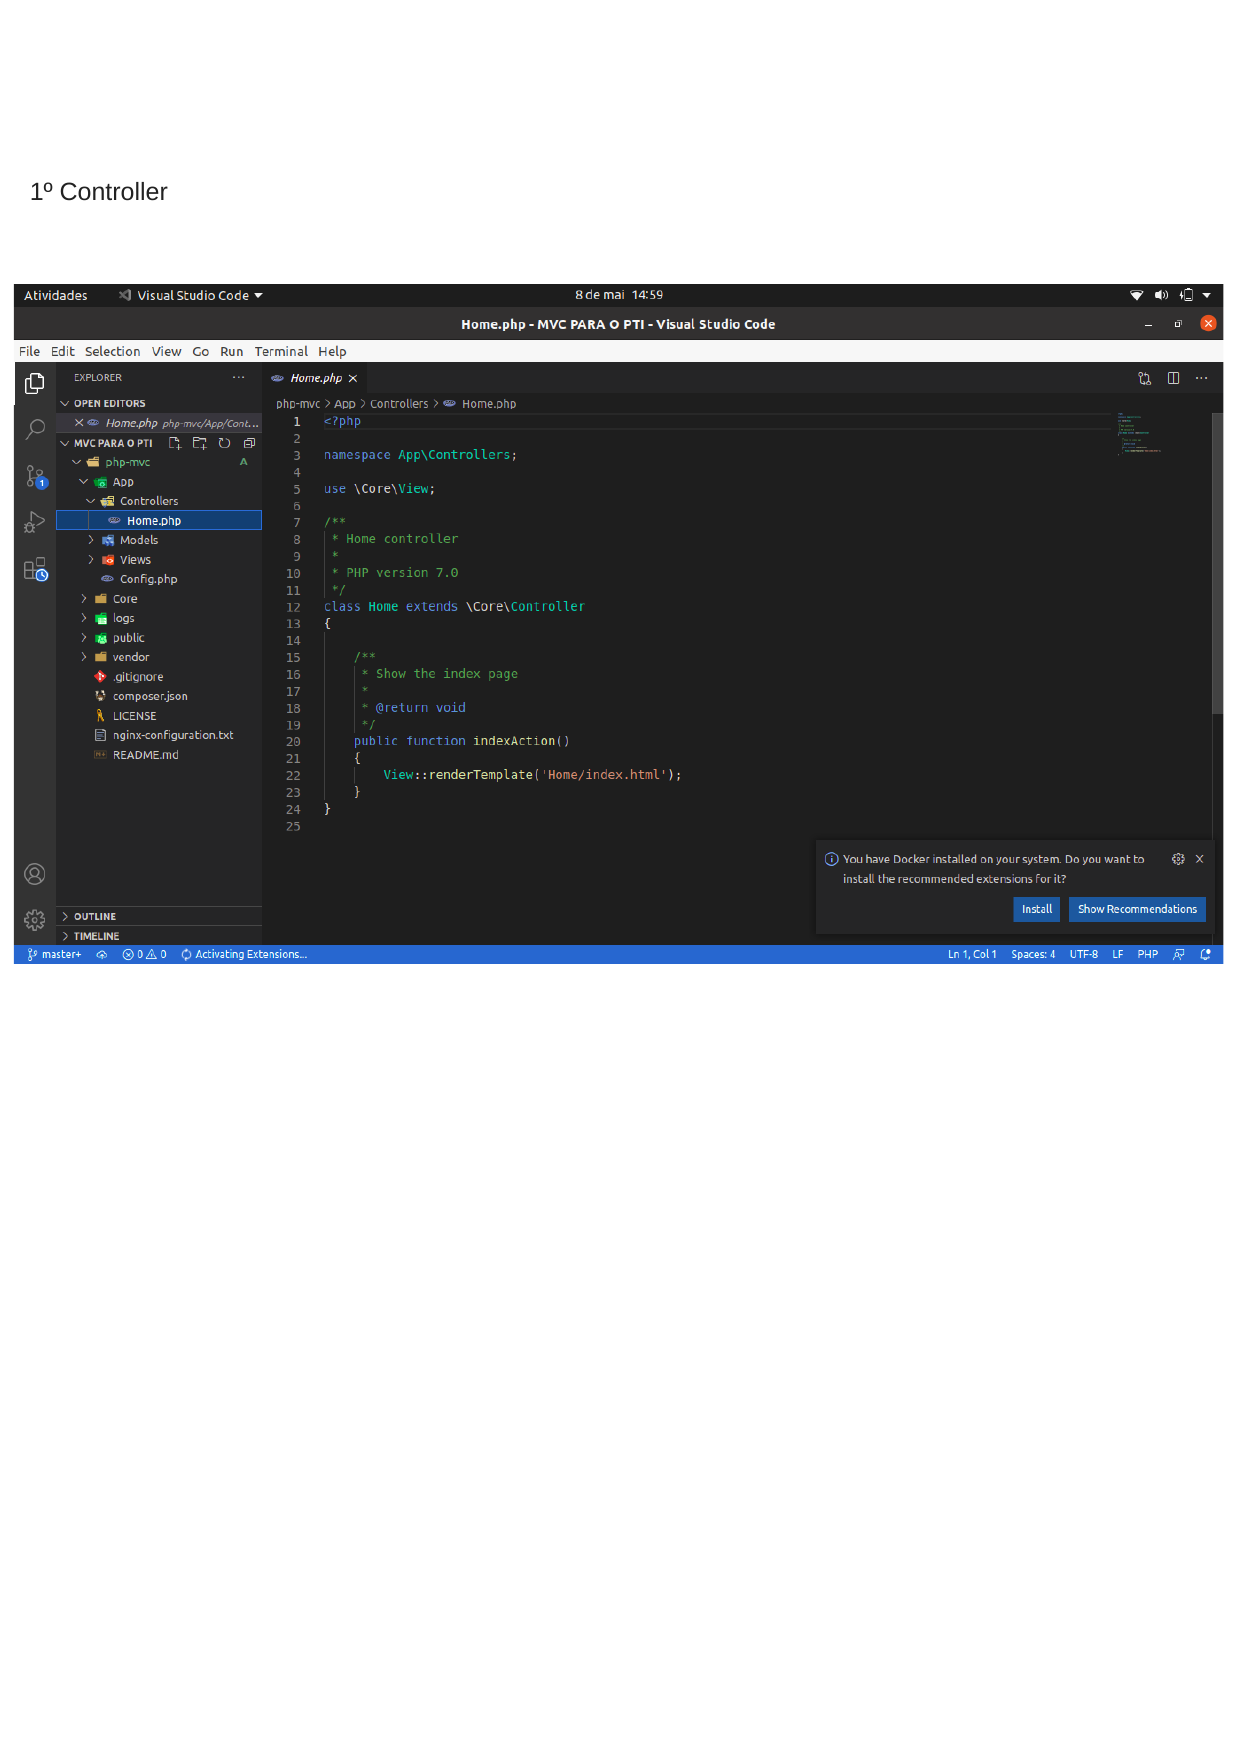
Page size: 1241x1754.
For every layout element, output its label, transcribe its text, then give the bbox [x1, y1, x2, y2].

picture [13, 284, 1224, 964]
text 1º Controller [29, 177, 1122, 206]
